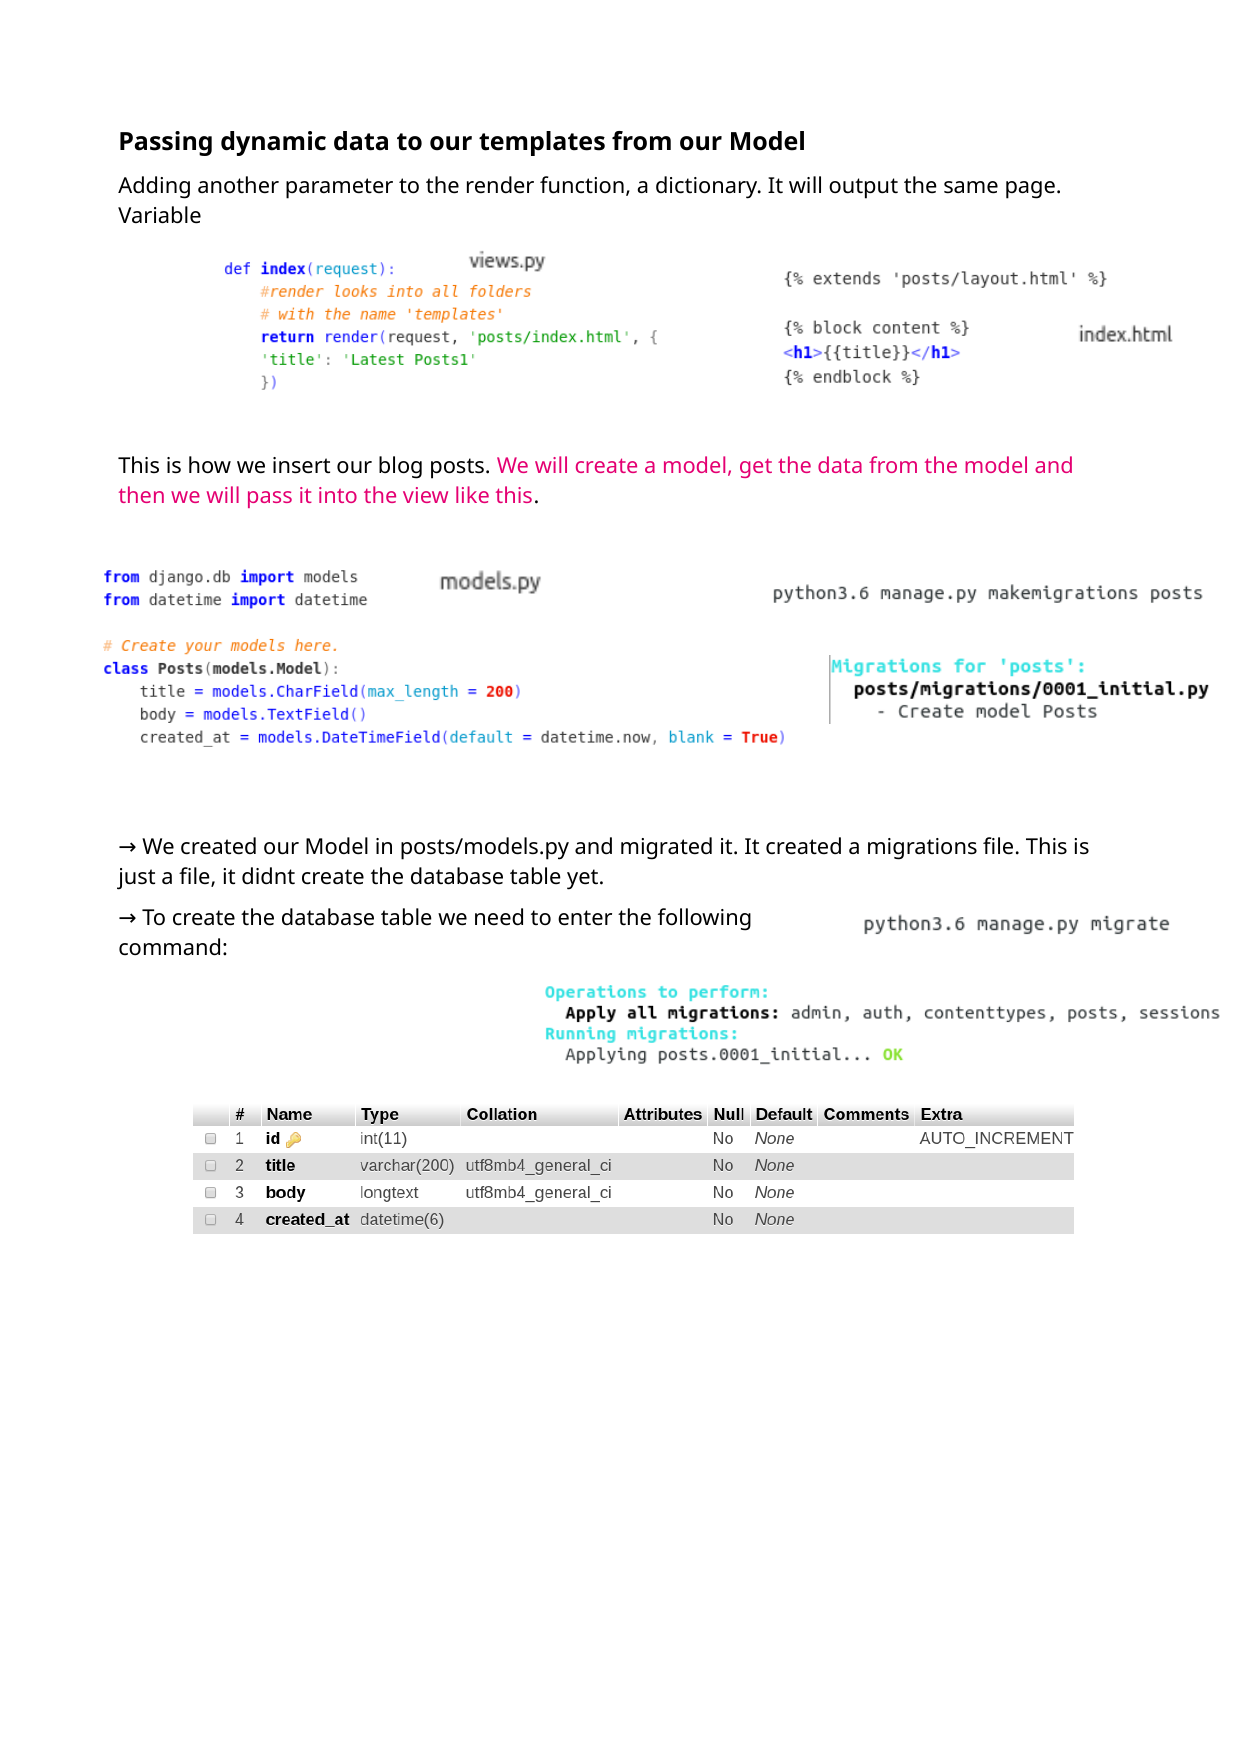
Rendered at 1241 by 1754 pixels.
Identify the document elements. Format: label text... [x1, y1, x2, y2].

text → To create the database table we need to enter the following command: [118, 902, 1122, 962]
picture [829, 655, 1212, 724]
picture [544, 984, 1222, 1066]
picture [221, 249, 660, 393]
picture [190, 1102, 1074, 1237]
picture [781, 268, 1176, 391]
picture [101, 568, 1205, 747]
text Adding another parameter to the render function, a dictionary. It will output the same page. Variable [118, 170, 1122, 229]
text → We created our Model in posts/models.py and migrated it. It created a migrations file. This is just a file, it didnt create the database table yet. [118, 831, 1122, 890]
picture [862, 907, 1173, 938]
text This is how we insert our blog posts. We will create a model, get the data from the model and then we will pass it into the view like this. [118, 450, 1122, 509]
text Passing dynamic data to our templates from our Model [118, 124, 1122, 158]
